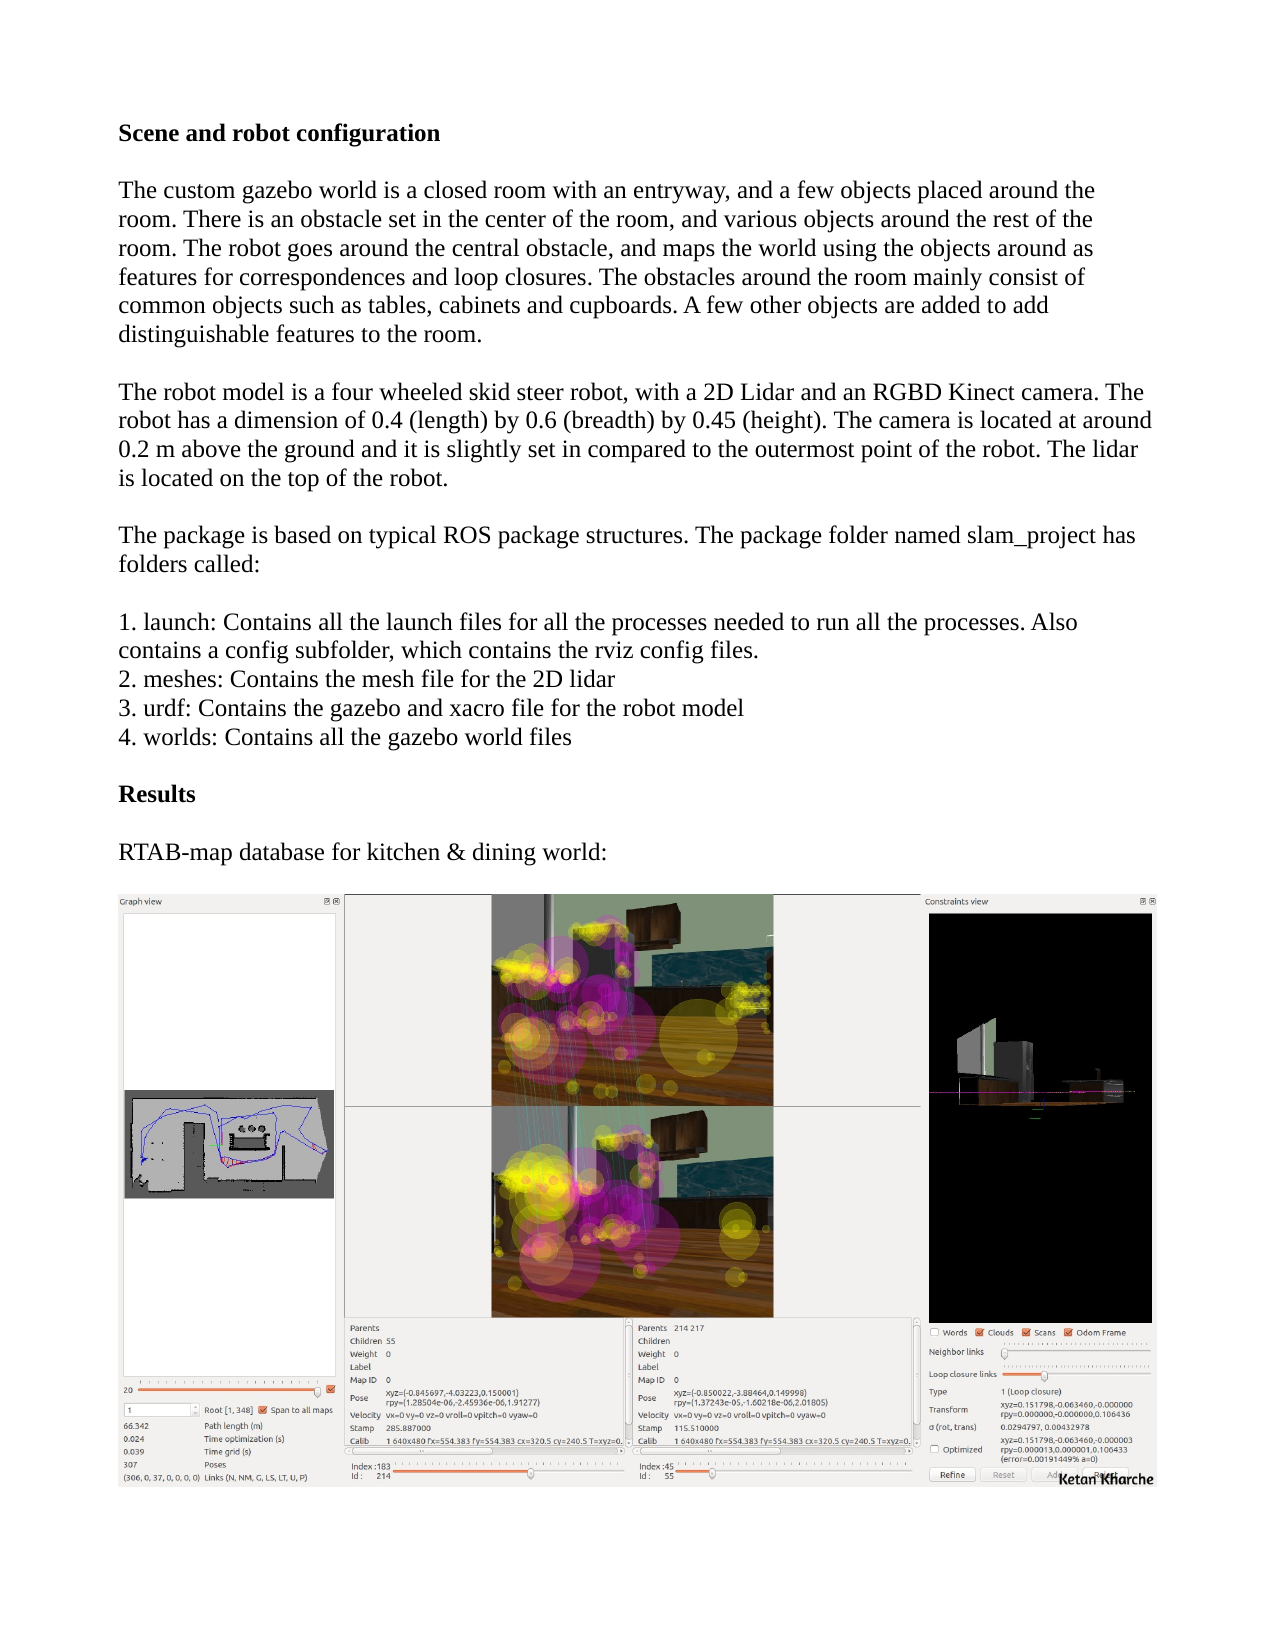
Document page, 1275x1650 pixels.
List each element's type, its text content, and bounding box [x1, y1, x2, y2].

text RTAB-map database for kitchen & dining world: [118, 837, 1157, 866]
text The robot model is a four wheeled skid steer robot, with a 2D Lidar and an RGBD Kinect camera. The robot has a dimension of 0.4 (length) by 0.6 (breadth) by 0.45 (height). The camera is located at around 0.2 m above the ground and it is slightly set in compared to the outermost point of the robot. The lidar is located on the top of the robot. [118, 377, 1157, 492]
text 2. meshes: Contains the mesh file for the 2D lidar [118, 664, 1157, 693]
text The package is based on typical ROS package structures. The package folder named slam_project has folders called: [118, 521, 1157, 578]
text 4. worlds: Contains all the gazebo world files [118, 722, 1157, 751]
text 3. urdf: Contains the gazebo and xacro file for the robot model [118, 693, 1157, 722]
text The custom gazebo world is a closed room with an entryway, and a few objects placed around the room. There is an obstacle set in the center of the room, and various objects around the rest of the room. The robot goes around the central obstacle, and maps the world using the objects around as features for correspondences and loop closures. The obstacles around the room mainly consist of common objects such as tables, cabinets and cupboards. A few other objects are added to add distinguishable features to the room. [118, 176, 1157, 348]
text Results [118, 779, 1157, 808]
text 1. launch: Contains all the launch files for all the processes needed to run all the processes. Also contains a config subfolder, which contains the rviz config files. [118, 607, 1157, 664]
picture [118, 894, 1157, 1487]
text Scene and robot configuration [118, 118, 1157, 147]
